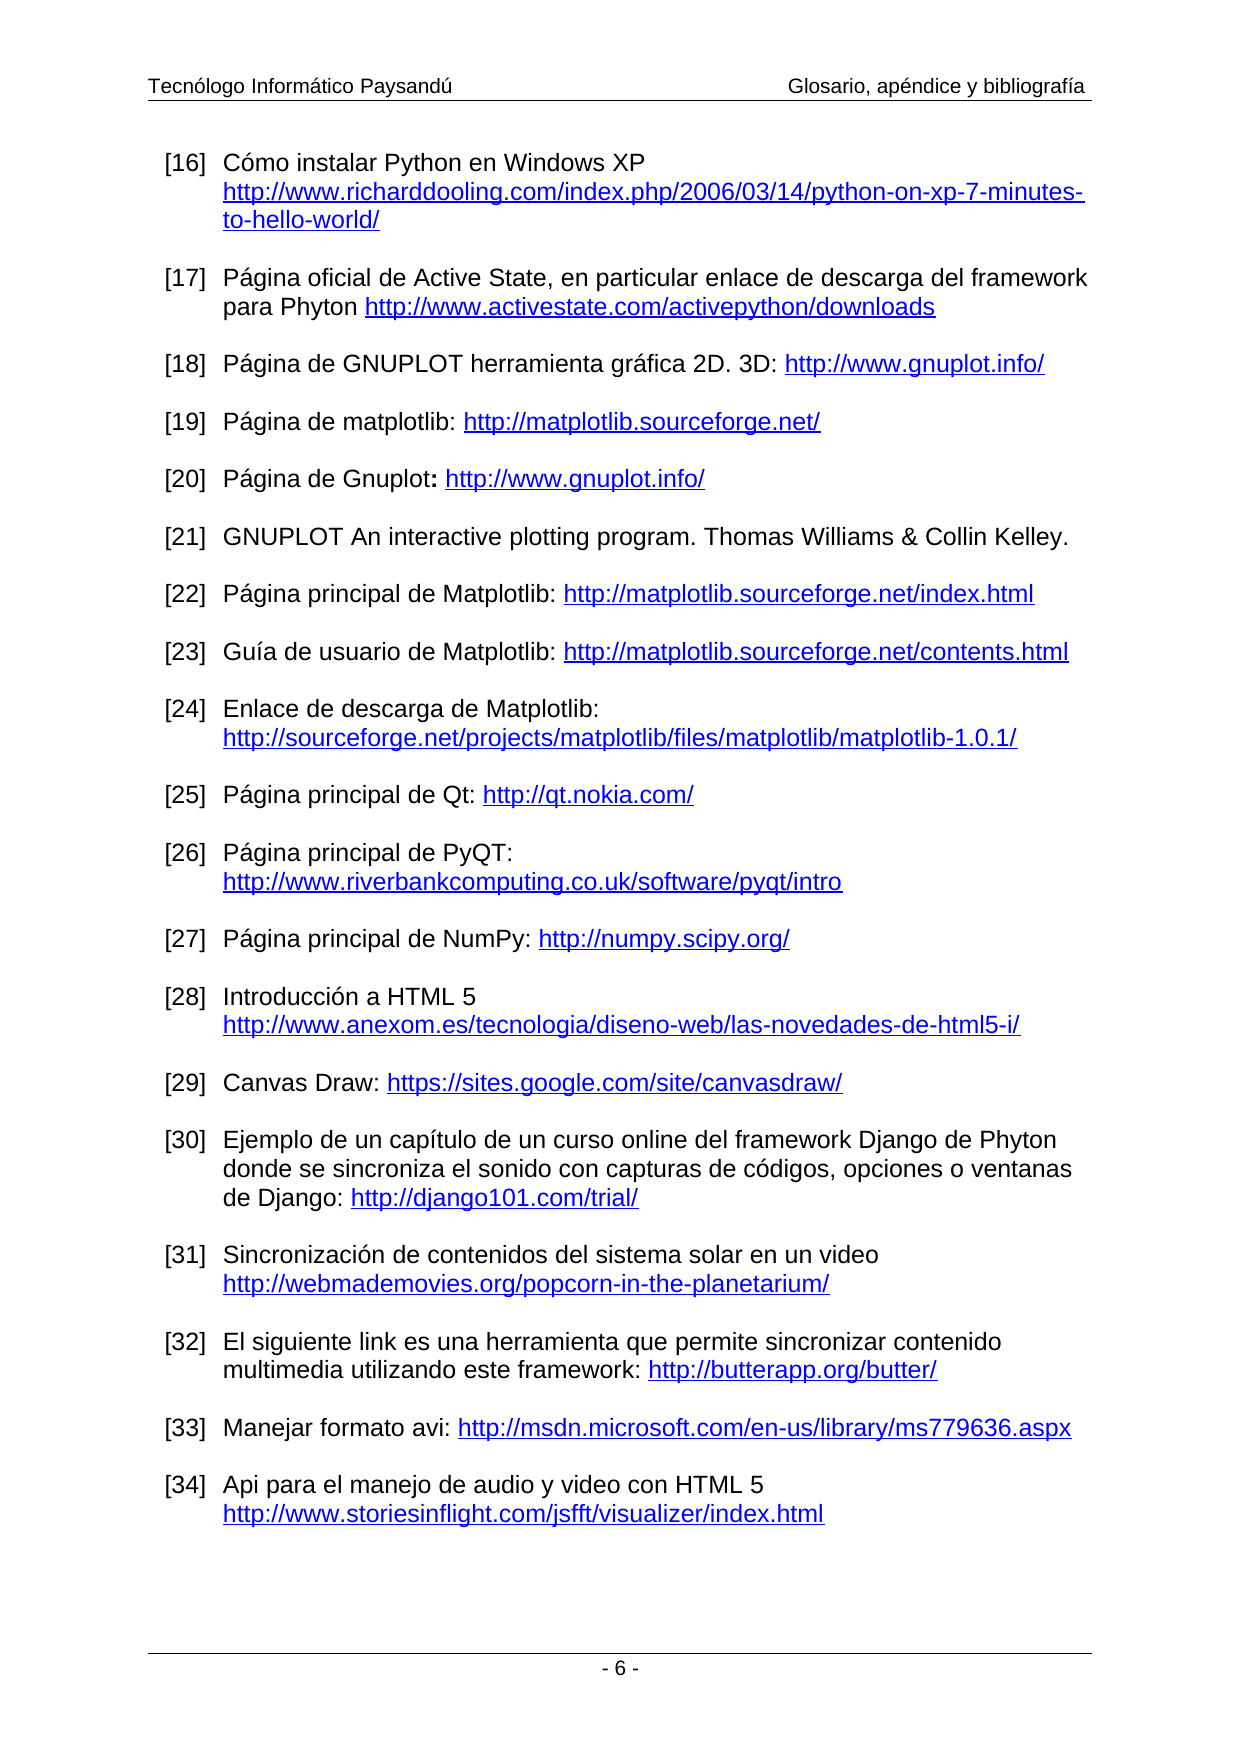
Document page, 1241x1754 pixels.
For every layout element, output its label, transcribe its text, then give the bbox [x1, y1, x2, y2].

list Cómo instalar Python en Windows XP http://www.richarddooling.com/index.php/2006/03/14/python-on-xp-7-minutes-to-hello-world/ [185, 148, 1092, 234]
list http://webmademovies.org/popcorn-in-the-planetarium/ [185, 1269, 1092, 1298]
list Enlace de descarga de Matplotlib: http://sourceforge.net/projects/matplotlib/files/matplotlib/matplotlib-1.0.1/ [185, 694, 1092, 751]
list Página de matplotlib: http://matplotlib.sourceforge.net/ [185, 406, 1092, 435]
list http://www.storiesinflight.com/jsfft/visualizer/index.html [185, 1499, 1092, 1528]
list Página oficial de Active State, en particular enlace de descarga del framework para Phyton http://www.activestate.com/activepython/downloads [185, 263, 1092, 320]
list Ejemplo de un capítulo de un curso online del framework Django de Phyton donde se sincroniza el sonido con capturas de códigos, opciones o ventanas de Django: http://django101.com/trial/ [185, 1125, 1092, 1211]
list Página de Gnuplot: http://www.gnuplot.info/ [185, 464, 1092, 493]
list http://www.anexom.es/tecnologia/diseno-web/las-novedades-de-html5-i/ [185, 1010, 1092, 1039]
list Guía de usuario de Matplotlib: http://matplotlib.sourceforge.net/contents.html [185, 636, 1092, 665]
list Página principal de Qt: http://qt.nokia.com/ [185, 780, 1092, 809]
list Sincronización de contenidos del sistema solar en un video [185, 1240, 1092, 1269]
list GNUPLOT An interactive plotting program. Thomas Williams & Collin Kelley. [185, 521, 1092, 550]
list Introducción a HTML 5 [185, 981, 1092, 1010]
list Manejar formato avi: http://msdn.microsoft.com/en-us/library/ms779636.aspx [185, 1413, 1092, 1441]
list Api para el manejo de audio y video con HTML 5 [185, 1470, 1092, 1499]
list Página principal de PyQT: http://www.riverbankcomputing.co.uk/software/pyqt/intro [185, 838, 1092, 895]
list Página principal de Matplotlib: http://matplotlib.sourceforge.net/index.html [185, 579, 1092, 608]
list Página de GNUPLOT herramienta gráfica 2D. 3D: http://www.gnuplot.info/ [185, 349, 1092, 378]
list Canvas Draw: https://sites.google.com/site/canvasdraw/ [185, 1068, 1092, 1096]
list Página principal de NumPy: http://numpy.scipy.org/ [185, 924, 1092, 953]
list El siguiente link es una herramienta que permite sincronizar contenido multimedia utilizando este framework: http://butterapp.org/butter/ [185, 1326, 1092, 1384]
